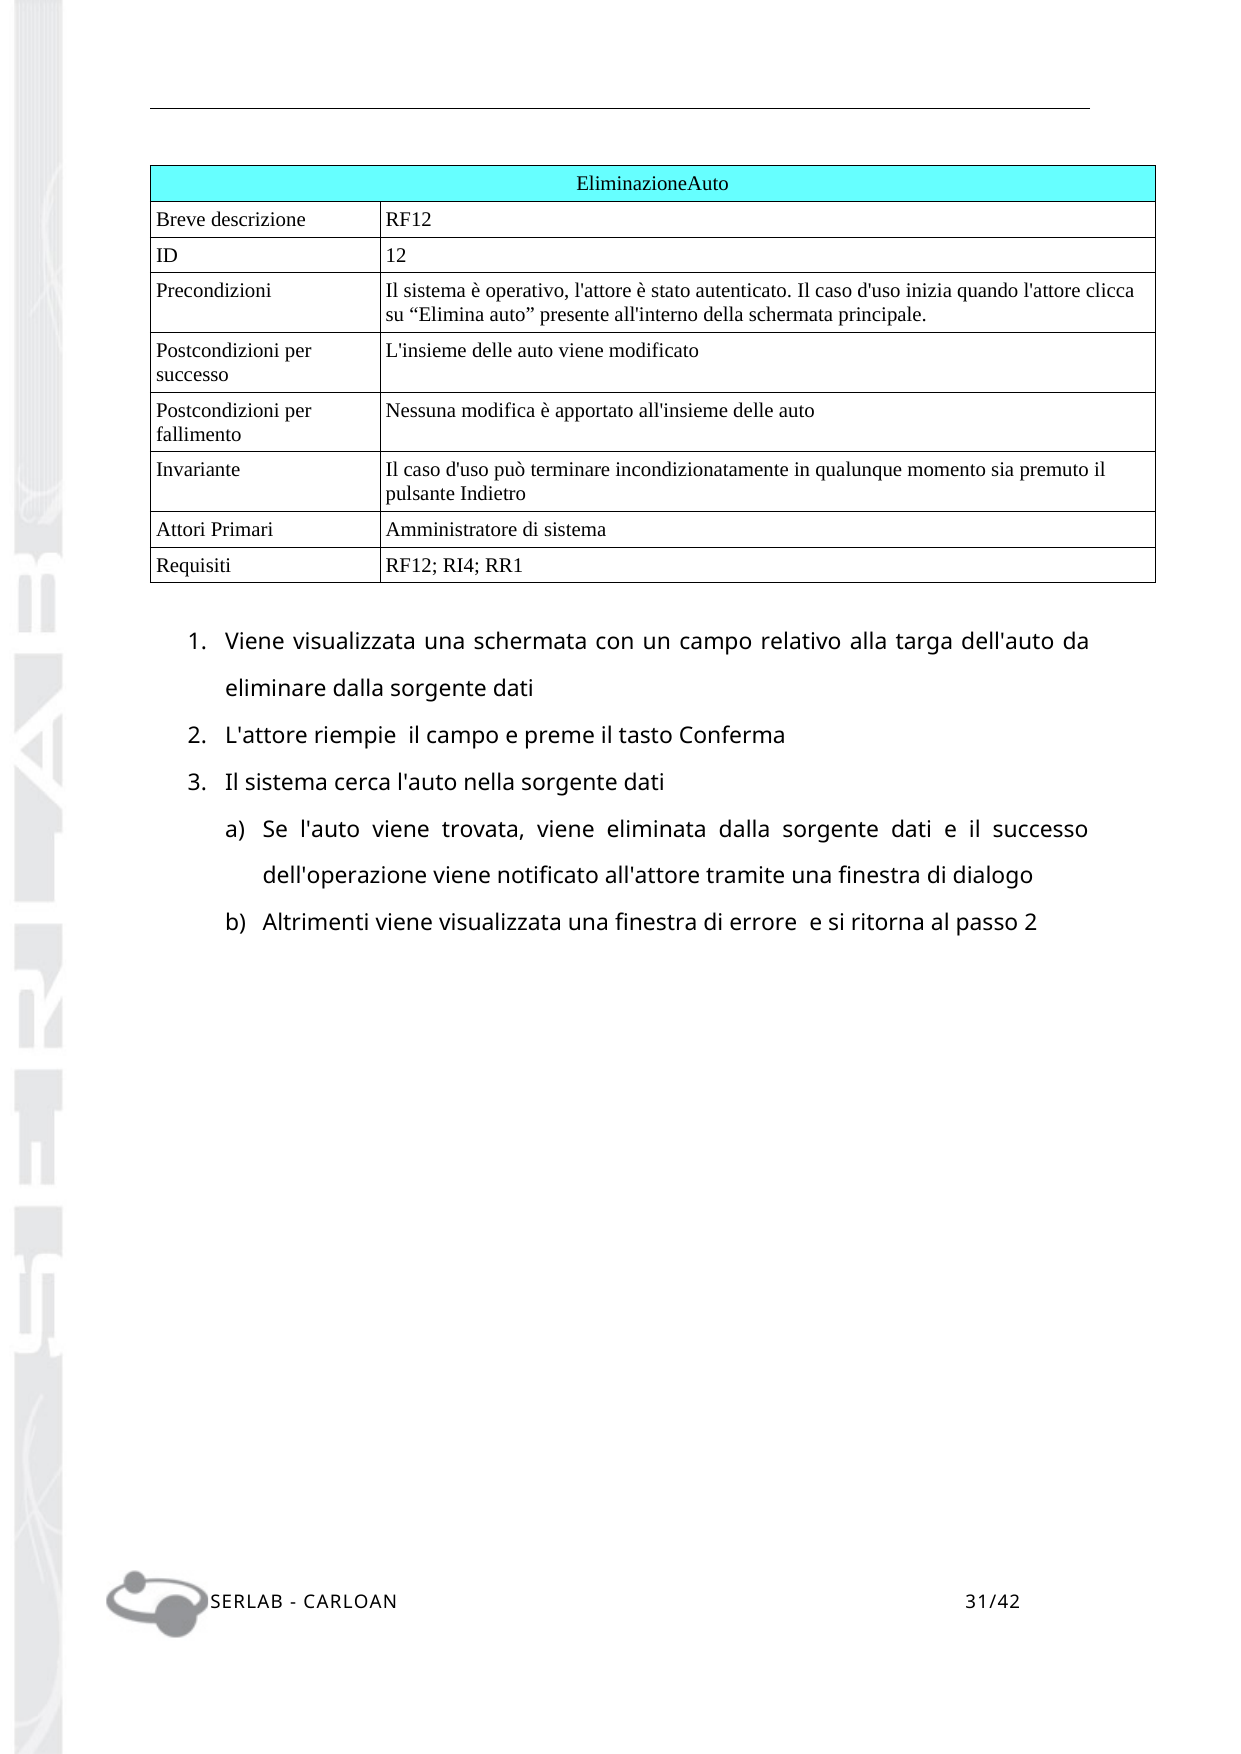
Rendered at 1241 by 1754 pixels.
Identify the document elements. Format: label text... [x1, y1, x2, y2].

table_cell RF12 [381, 202, 1155, 237]
table_cell RF12; RI4; RR1 [381, 548, 1155, 582]
list Se l'auto viene trovata, viene eliminata dalla sorgente dati e il successo dell'operazione viene notificato all'attore tramite una finestra di dialogo [225, 812, 1090, 891]
table_cell Breve descrizione [151, 202, 380, 237]
list Viene visualizzata una schermata con un campo relativo alla targa dell'auto da eliminare dalla sorgente dati [187, 625, 1090, 703]
picture [94, 1570, 209, 1641]
list Altrimenti viene visualizzata una finestra di errore e si ritorna al passo 2 [225, 906, 1090, 937]
table_cell Il caso d'uso può terminare incondizionatamente in qualunque momento sia premuto il pulsante Indietro [381, 452, 1155, 511]
table_cell Nessuna modifica è apportato all'insieme delle auto [381, 393, 1155, 451]
table_cell L'insieme delle auto viene modificato [381, 333, 1155, 392]
table_cell Precondizioni [151, 273, 380, 332]
list L'attore riempie il campo e preme il tasto Conferma [187, 719, 1090, 750]
table_cell 12 [381, 238, 1155, 272]
table_cell ID [151, 238, 380, 272]
table_header EliminazioneAuto [151, 166, 1155, 201]
table_cell Attori Primari [151, 512, 380, 547]
table_cell Invariante [151, 452, 380, 511]
list Il sistema cerca l'auto nella sorgente dati [187, 766, 1090, 797]
table_cell Postcondizioni per fallimento [151, 393, 380, 451]
table_cell Postcondizioni per successo [151, 333, 380, 392]
picture [0, 0, 71, 1754]
table_cell Requisiti [151, 548, 380, 582]
table_cell Amministratore di sistema [381, 512, 1155, 547]
table_cell Il sistema è operativo, l'attore è stato autenticato. Il caso d'uso inizia quando l'attore clicca su “Elimina auto” presente all'interno della schermata principale. [381, 273, 1155, 332]
